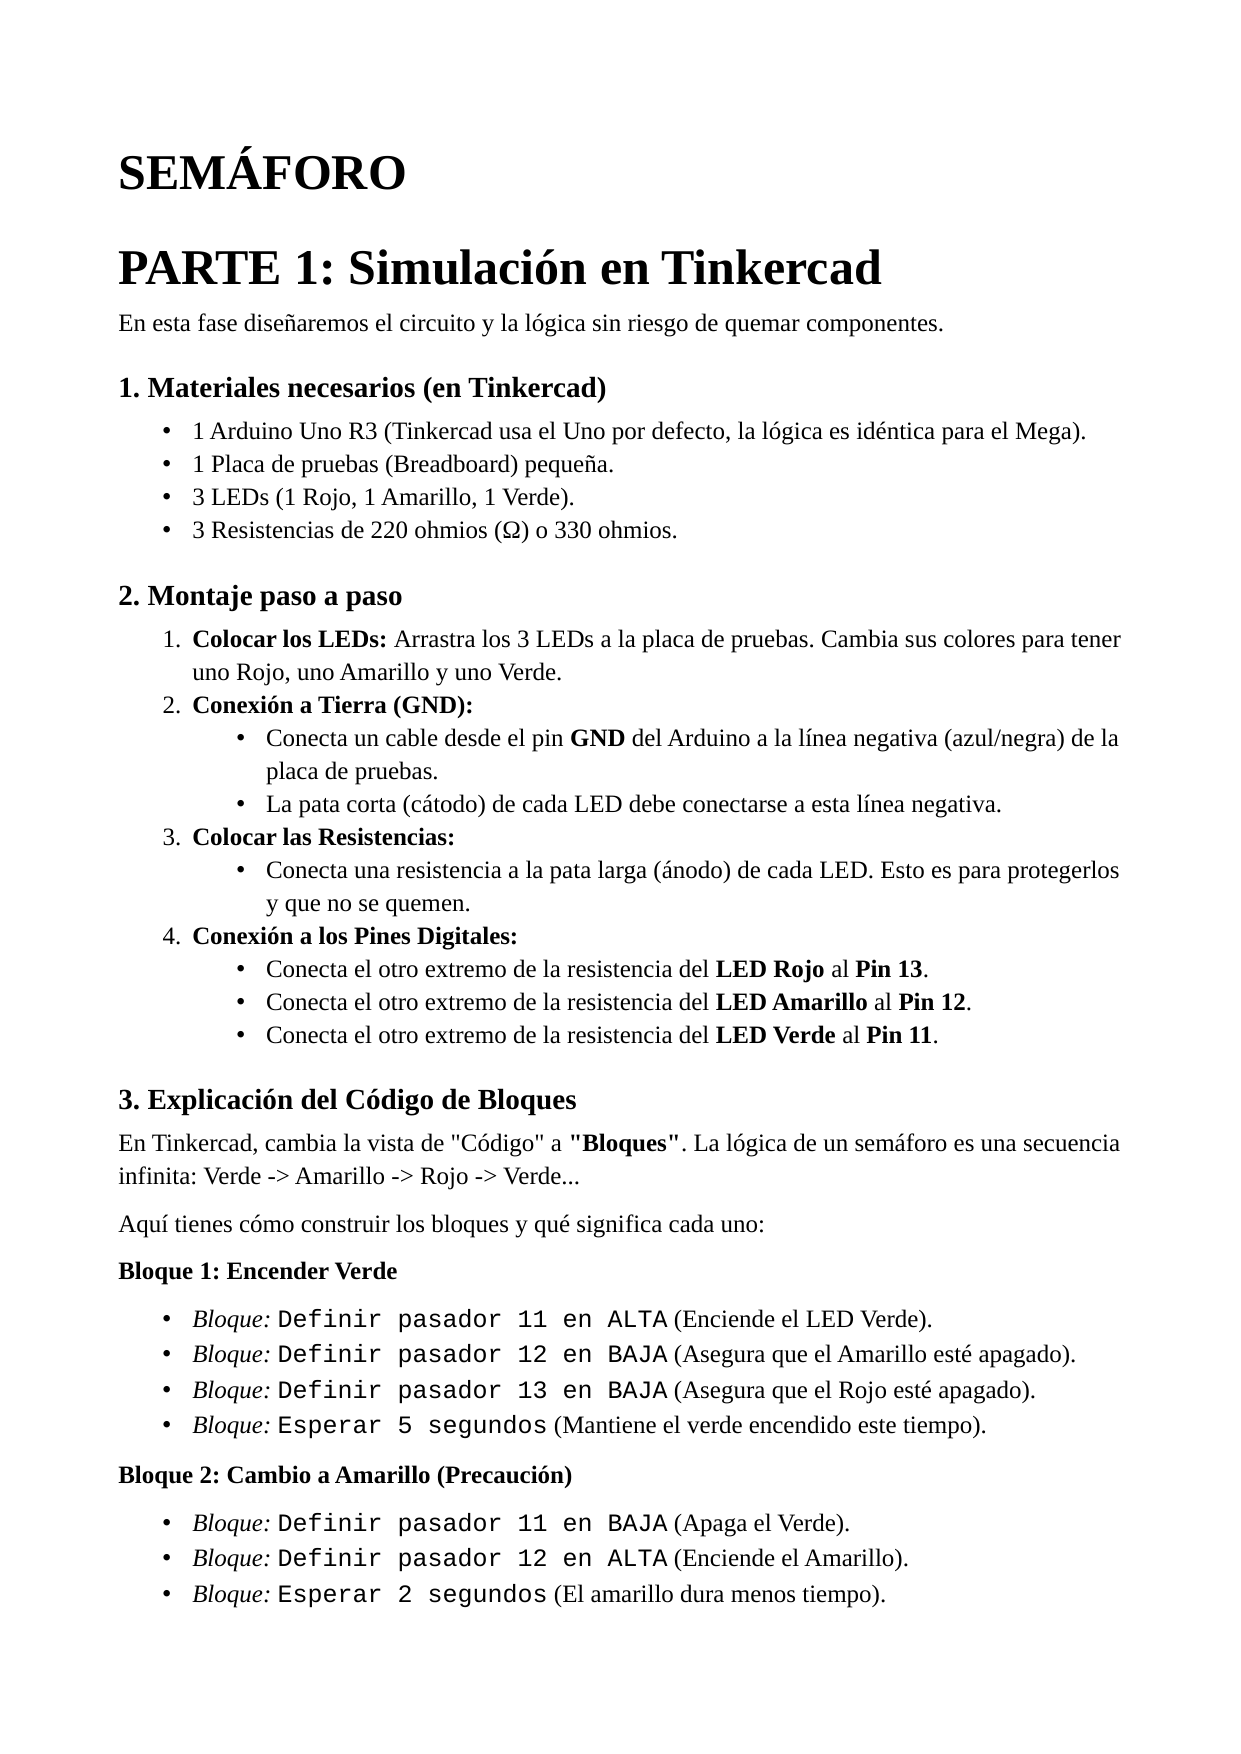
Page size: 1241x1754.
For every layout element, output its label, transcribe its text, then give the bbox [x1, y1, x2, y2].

text Bloque 1: Encender Verde [118, 1256, 1122, 1285]
list Colocar las Resistencias: [162, 822, 1122, 851]
subtitle SEMÁFORO [118, 143, 1122, 201]
list Bloque: Esperar 2 segundos (El amarillo dura menos tiempo). [162, 1579, 1122, 1609]
subtitle 1. Materiales necesarios (en Tinkercad) [118, 370, 1122, 404]
list 3 LEDs (1 Rojo, 1 Amarillo, 1 Verde). [162, 482, 1122, 511]
list Bloque: Definir pasador 11 en ALTA (Enciende el LED Verde). [162, 1304, 1122, 1335]
list Conecta el otro extremo de la resistencia del LED Amarillo al Pin 12. [236, 987, 1122, 1016]
text En esta fase diseñaremos el circuito y la lógica sin riesgo de quemar componentes. [118, 308, 1122, 337]
list Conecta un cable desde el pin GND del Arduino a la línea negativa (azul/negra) de la placa de pruebas. [236, 723, 1122, 784]
subtitle 2. Montaje paso a paso [118, 578, 1122, 611]
list Bloque: Definir pasador 11 en BAJA (Apaga el Verde). [162, 1508, 1122, 1539]
list Bloque: Definir pasador 13 en BAJA (Asegura que el Rojo esté apagado). [162, 1375, 1122, 1406]
list 3 Resistencias de 220 ohmios (Ω) o 330 ohmios. [162, 515, 1122, 544]
text En Tinkercad, cambia la vista de "Código" a "Bloques". La lógica de un semáforo es una secuencia infinita: Verde -> Amarillo -> Rojo -> Verde... [118, 1128, 1122, 1190]
list Conecta el otro extremo de la resistencia del LED Rojo al Pin 13. [236, 954, 1122, 983]
list La pata corta (cátodo) de cada LED debe conectarse a esta línea negativa. [236, 789, 1122, 817]
list Conecta una resistencia a la pata larga (ánodo) de cada LED. Esto es para protegerlos y que no se quemen. [236, 855, 1122, 917]
list Colocar los LEDs: Arrastra los 3 LEDs a la placa de pruebas. Cambia sus colores para tener uno Rojo, uno Amarillo y uno Verde. [162, 624, 1122, 685]
text Aquí tienes cómo construir los bloques y qué significa cada uno: [118, 1209, 1122, 1237]
subtitle 3. Explicación del Código de Bloques [118, 1082, 1122, 1116]
text Bloque 2: Cambio a Amarillo (Precaución) [118, 1460, 1122, 1489]
list 1 Placa de pruebas (Breadboard) pequeña. [162, 449, 1122, 478]
subtitle PARTE 1: Simulación en Tinkercad [118, 238, 1122, 296]
list Conexión a Tierra (GND): [162, 690, 1122, 718]
list Conexión a los Pines Digitales: [162, 921, 1122, 949]
list 1 Arduino Uno R3 (Tinkercad usa el Uno por defecto, la lógica es idéntica para el Mega). [162, 416, 1122, 445]
list Bloque: Definir pasador 12 en BAJA (Asegura que el Amarillo esté apagado). [162, 1339, 1122, 1370]
list Bloque: Esperar 5 segundos (Mantiene el verde encendido este tiempo). [162, 1410, 1122, 1441]
list Conecta el otro extremo de la resistencia del LED Verde al Pin 11. [236, 1020, 1122, 1049]
list Bloque: Definir pasador 12 en ALTA (Enciende el Amarillo). [162, 1543, 1122, 1574]
